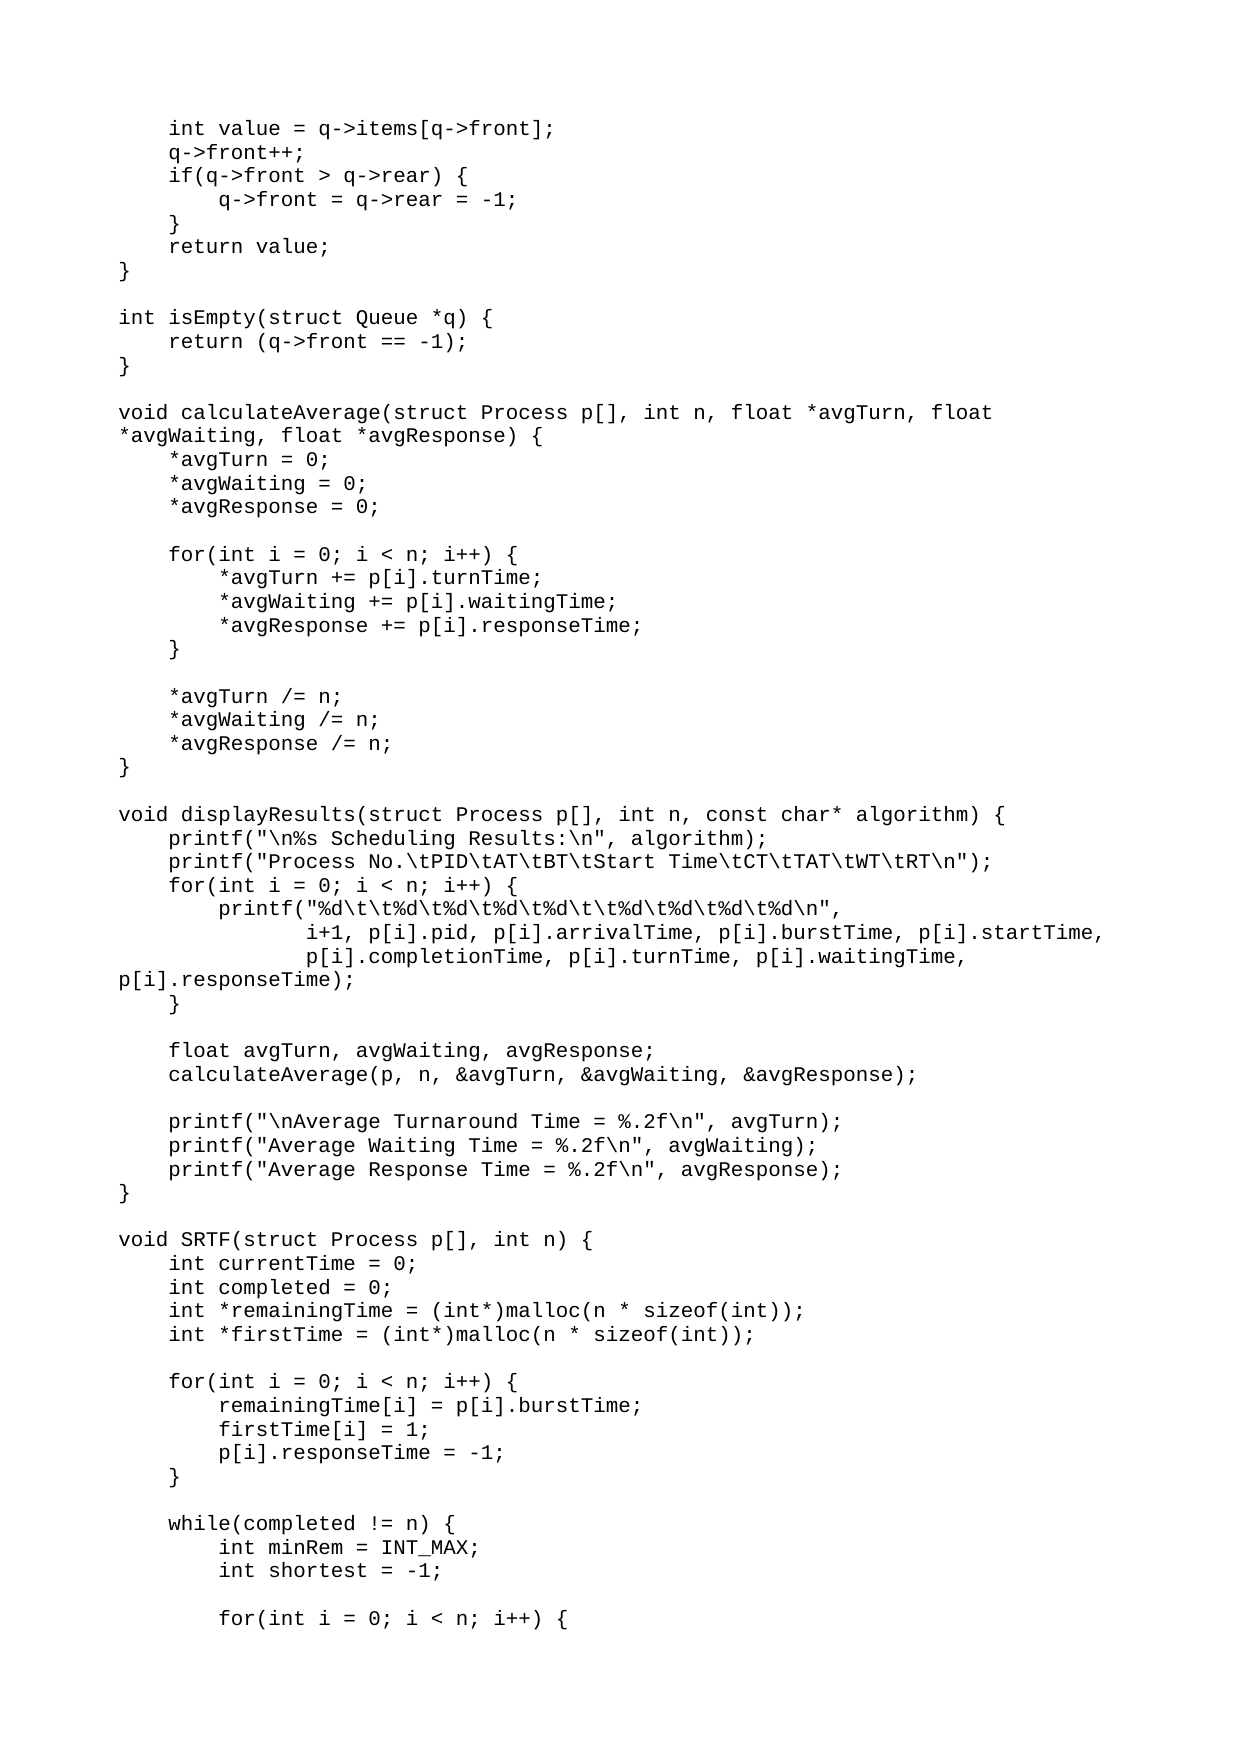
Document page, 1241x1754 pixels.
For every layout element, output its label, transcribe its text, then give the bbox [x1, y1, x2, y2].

text *avgResponse += p[i].responseTime; [118, 615, 1122, 638]
text remainingTime[i] = p[i].burstTime; [118, 1395, 1122, 1419]
text } [118, 1466, 1122, 1489]
text } [118, 213, 1122, 236]
text int minRem = INT_MAX; [118, 1537, 1122, 1561]
text int currentTime = 0; [118, 1253, 1122, 1277]
text q->front++; [118, 142, 1122, 165]
text for(int i = 0; i < n; i++) { [118, 544, 1122, 567]
text printf("Average Waiting Time = %.2f\n", avgWaiting); [118, 1135, 1122, 1158]
text int value = q->items[q->front]; [118, 118, 1122, 142]
text printf("Average Response Time = %.2f\n", avgResponse); [118, 1158, 1122, 1182]
text i+1, p[i].pid, p[i].arrivalTime, p[i].burstTime, p[i].startTime, [118, 922, 1122, 946]
text for(int i = 0; i < n; i++) { [118, 875, 1122, 898]
text float avgTurn, avgWaiting, avgResponse; [118, 1040, 1122, 1064]
text void calculateAverage(struct Process p[], int n, float *avgTurn, float *avgWaiting, float *avgResponse) { [118, 402, 1122, 449]
text } [118, 993, 1122, 1017]
text int *firstTime = (int*)malloc(n * sizeof(int)); [118, 1324, 1122, 1348]
text q->front = q->rear = -1; [118, 189, 1122, 213]
text int shortest = -1; [118, 1561, 1122, 1584]
text *avgWaiting = 0; [118, 473, 1122, 496]
text printf("\nAverage Turnaround Time = %.2f\n", avgTurn); [118, 1111, 1122, 1135]
text printf("\n%s Scheduling Results:\n", algorithm); [118, 827, 1122, 851]
text } [118, 1182, 1122, 1206]
text int completed = 0; [118, 1277, 1122, 1300]
text } [118, 638, 1122, 662]
text *avgResponse = 0; [118, 496, 1122, 520]
text void SRTF(struct Process p[], int n) { [118, 1229, 1122, 1253]
text } [118, 354, 1122, 378]
text p[i].completionTime, p[i].turnTime, p[i].waitingTime, p[i].responseTime); [118, 946, 1122, 993]
text while(completed != n) { [118, 1513, 1122, 1537]
text calculateAverage(p, n, &avgTurn, &avgWaiting, &avgResponse); [118, 1064, 1122, 1088]
text for(int i = 0; i < n; i++) { [118, 1371, 1122, 1395]
text p[i].responseTime = -1; [118, 1442, 1122, 1466]
text return value; [118, 236, 1122, 260]
text *avgTurn += p[i].turnTime; [118, 567, 1122, 591]
text *avgWaiting /= n; [118, 709, 1122, 733]
text for(int i = 0; i < n; i++) { [118, 1608, 1122, 1631]
text *avgTurn /= n; [118, 686, 1122, 709]
text } [118, 757, 1122, 780]
text int *remainingTime = (int*)malloc(n * sizeof(int)); [118, 1300, 1122, 1324]
text *avgResponse /= n; [118, 733, 1122, 757]
text *avgTurn = 0; [118, 449, 1122, 473]
text printf("%d\t\t%d\t%d\t%d\t%d\t\t%d\t%d\t%d\t%d\n", [118, 898, 1122, 922]
text return (q->front == -1); [118, 331, 1122, 354]
text printf("Process No.\tPID\tAT\tBT\tStart Time\tCT\tTAT\tWT\tRT\n"); [118, 851, 1122, 875]
text void displayResults(struct Process p[], int n, const char* algorithm) { [118, 804, 1122, 827]
text firstTime[i] = 1; [118, 1419, 1122, 1442]
text } [118, 260, 1122, 284]
text int isEmpty(struct Queue *q) { [118, 307, 1122, 331]
text if(q->front > q->rear) { [118, 165, 1122, 189]
text *avgWaiting += p[i].waitingTime; [118, 591, 1122, 615]
